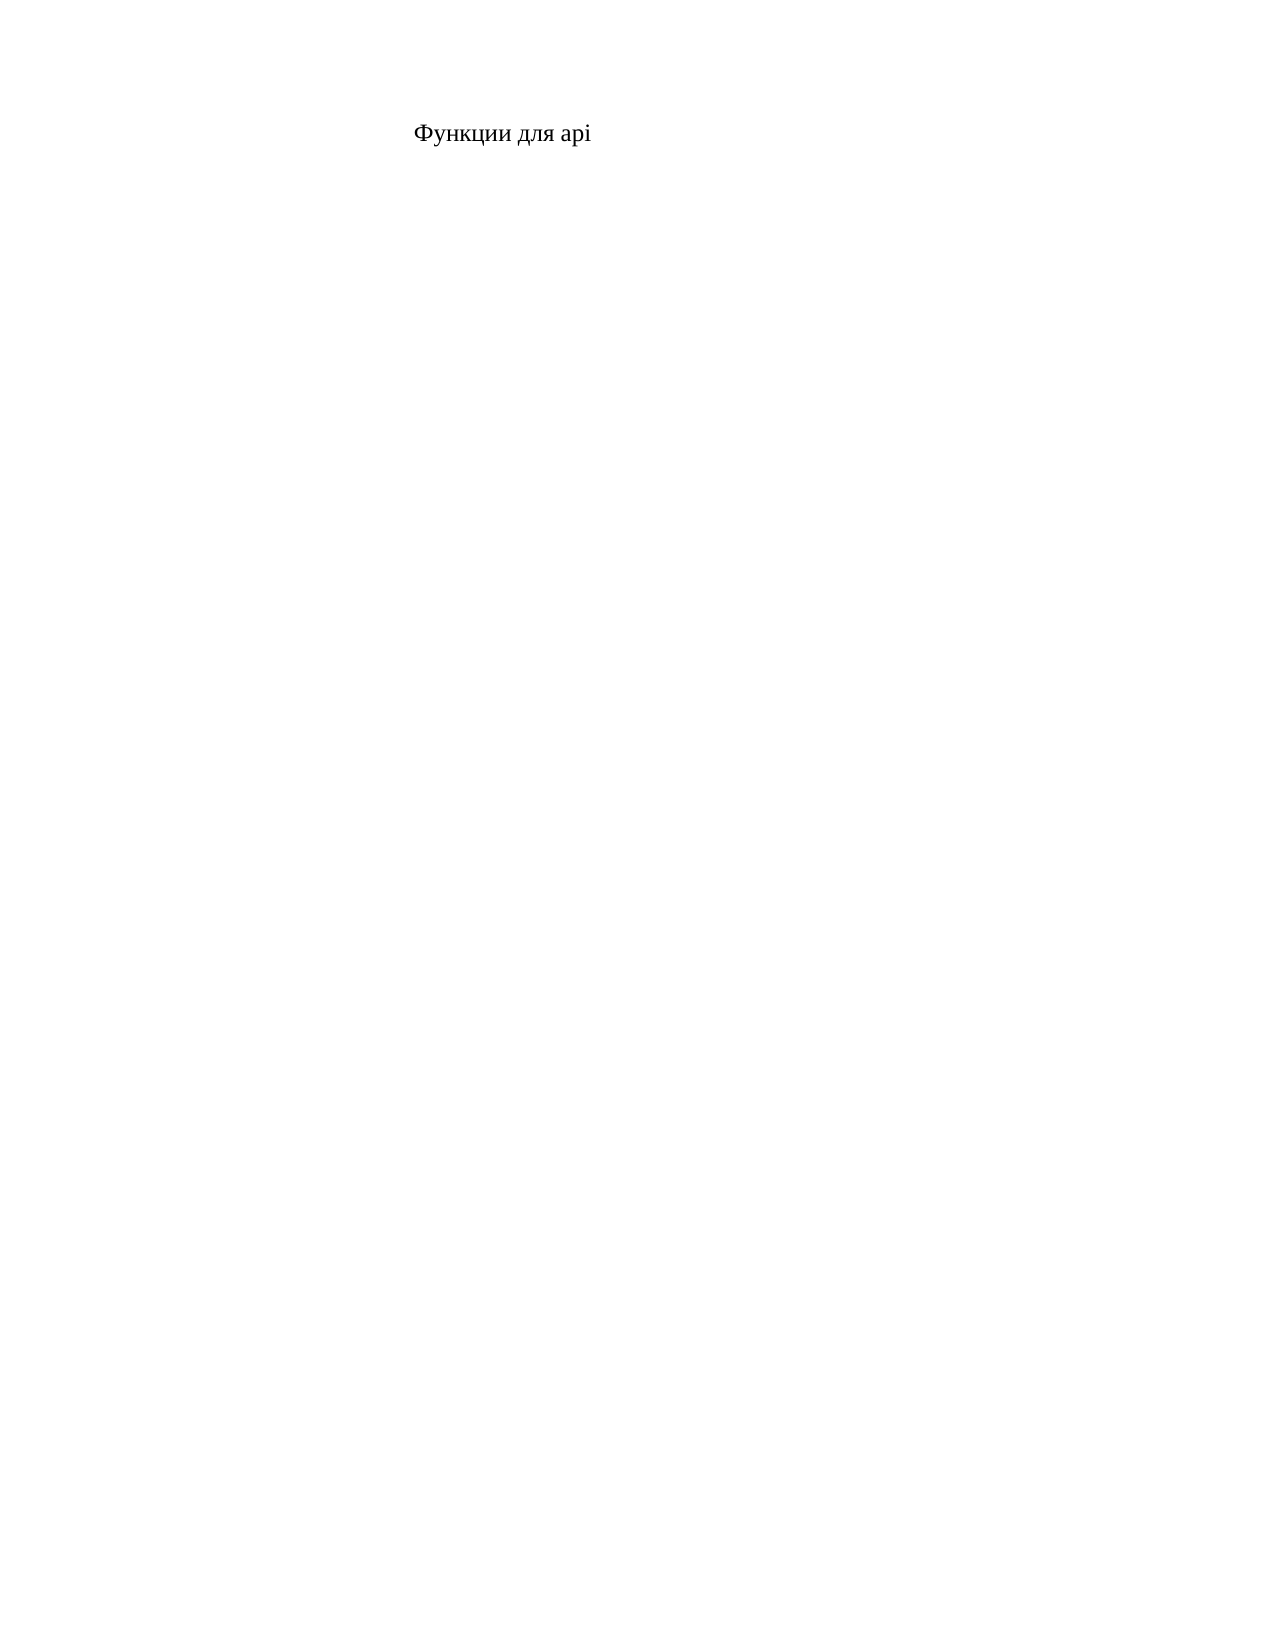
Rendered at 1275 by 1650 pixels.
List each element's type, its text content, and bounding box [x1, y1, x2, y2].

text Функции для api [118, 118, 1157, 147]
